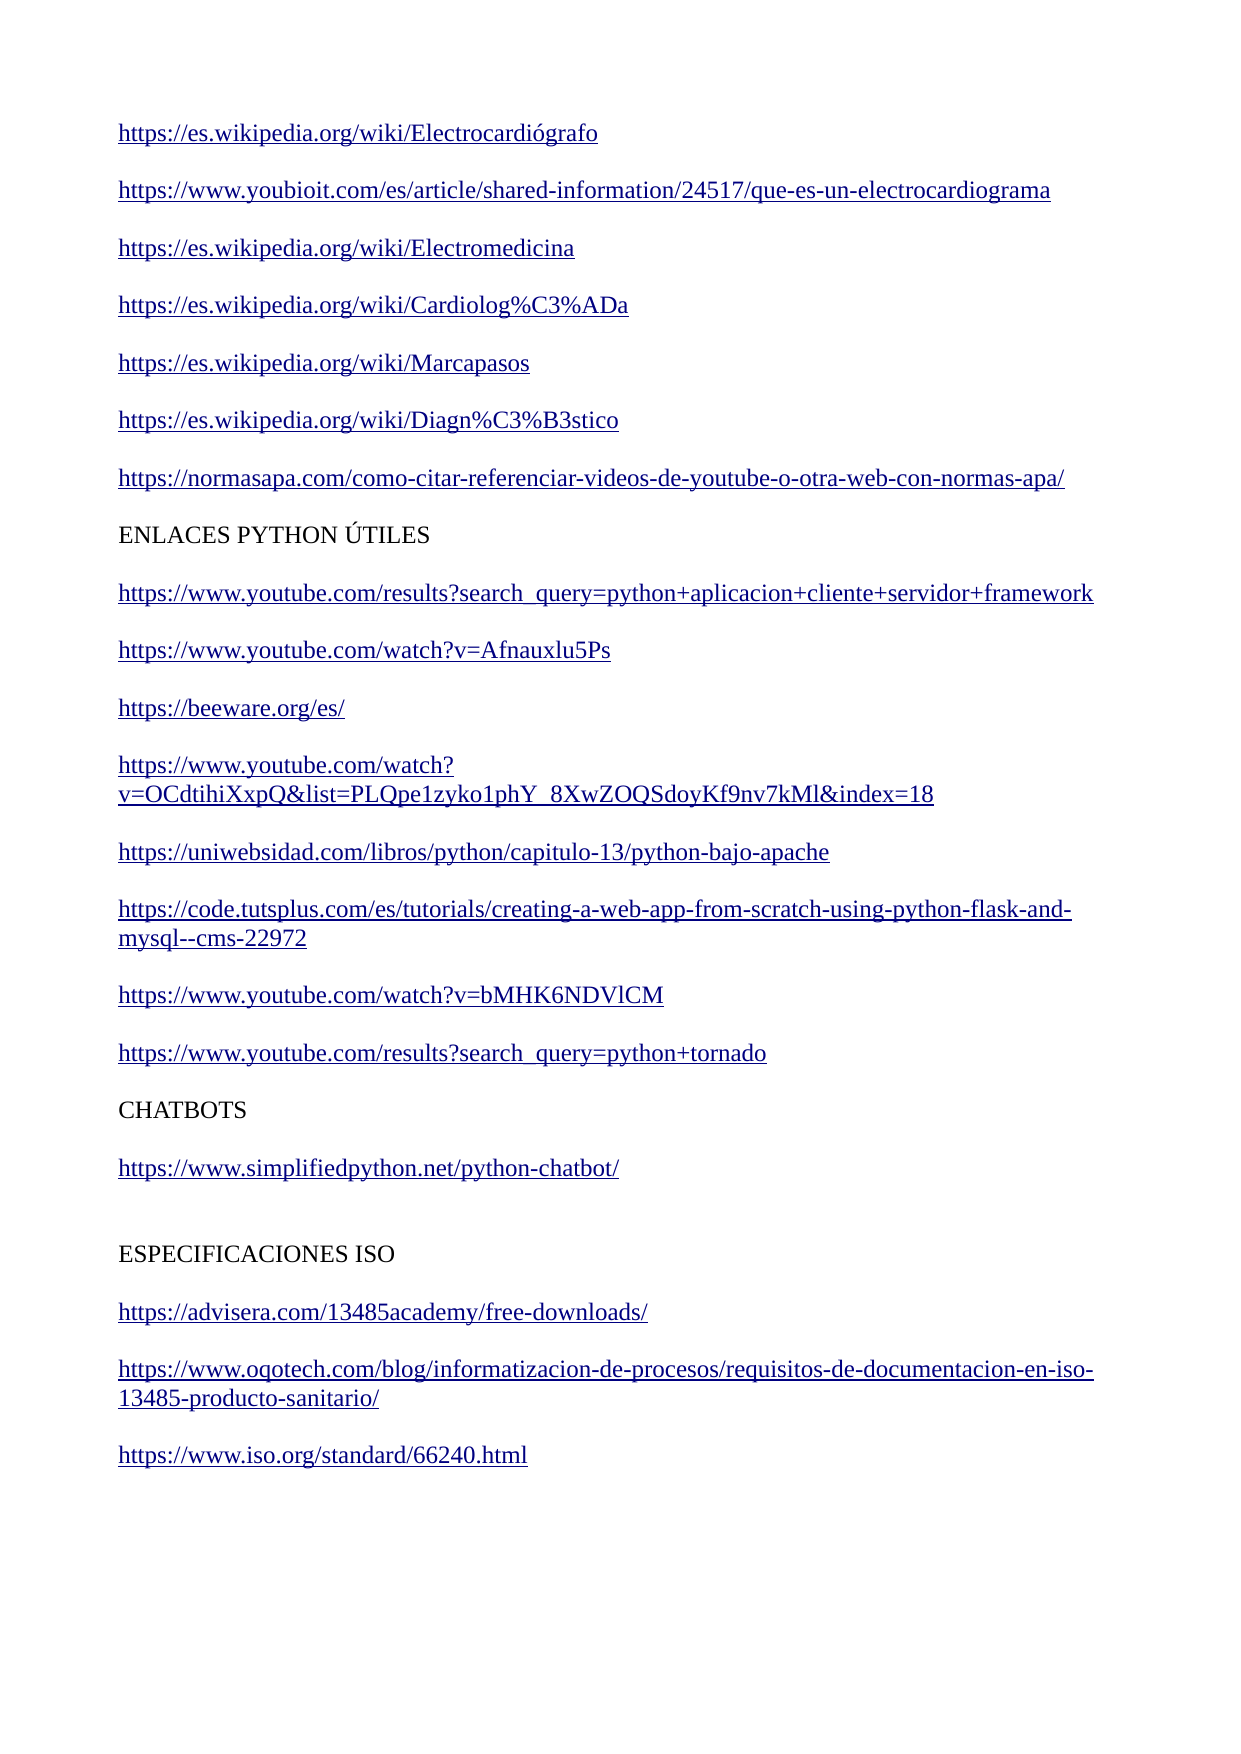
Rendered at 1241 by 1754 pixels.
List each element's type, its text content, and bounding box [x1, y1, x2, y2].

text https://code.tutsplus.com/es/tutorials/creating-a-web-app-from-scratch-using-python-flask-and-mysql--cms-22972 [118, 894, 1122, 952]
text https://advisera.com/13485academy/free-downloads/ [118, 1297, 1122, 1326]
text https://es.wikipedia.org/wiki/Diagn%C3%B3stico [118, 406, 1122, 434]
text https://normasapa.com/como-citar-referenciar-videos-de-youtube-o-otra-web-con-normas-apa/ [118, 463, 1122, 492]
text https://www.youtube.com/watch?v=bMHK6NDVlCM [118, 981, 1122, 1009]
text https://www.oqotech.com/blog/informatizacion-de-procesos/requisitos-de-documentacion-en-iso-13485-producto-sanitario/ [118, 1354, 1122, 1412]
text https://es.wikipedia.org/wiki/Cardiolog%C3%ADa [118, 291, 1122, 319]
text https://es.wikipedia.org/wiki/Electrocardiógrafo [118, 118, 1122, 147]
text CHATBOTS [118, 1096, 1122, 1124]
text https://www.youtube.com/results?search_query=python+tornado [118, 1038, 1122, 1067]
text https://www.youtube.com/results?search_query=python+aplicacion+cliente+servidor+framework [118, 578, 1122, 607]
text https://www.youtube.com/watch?v=OCdtihiXxpQ&list=PLQpe1zyko1phY_8XwZOQSdoyKf9nv7kMl&index=18 [118, 751, 1122, 808]
text ESPECIFICACIONES ISO [118, 1239, 1122, 1268]
text https://www.youbioit.com/es/article/shared-information/24517/que-es-un-electrocardiograma [118, 176, 1122, 204]
text ENLACES PYTHON ÚTILES [118, 521, 1122, 549]
text https://www.simplifiedpython.net/python-chatbot/ [118, 1153, 1122, 1182]
text https://es.wikipedia.org/wiki/Marcapasos [118, 348, 1122, 377]
text https://uniwebsidad.com/libros/python/capitulo-13/python-bajo-apache [118, 837, 1122, 866]
text https://www.youtube.com/watch?v=Afnauxlu5Ps [118, 636, 1122, 664]
text https://www.iso.org/standard/66240.html [118, 1441, 1122, 1469]
text https://beeware.org/es/ [118, 693, 1122, 722]
text https://es.wikipedia.org/wiki/Electromedicina [118, 233, 1122, 262]
